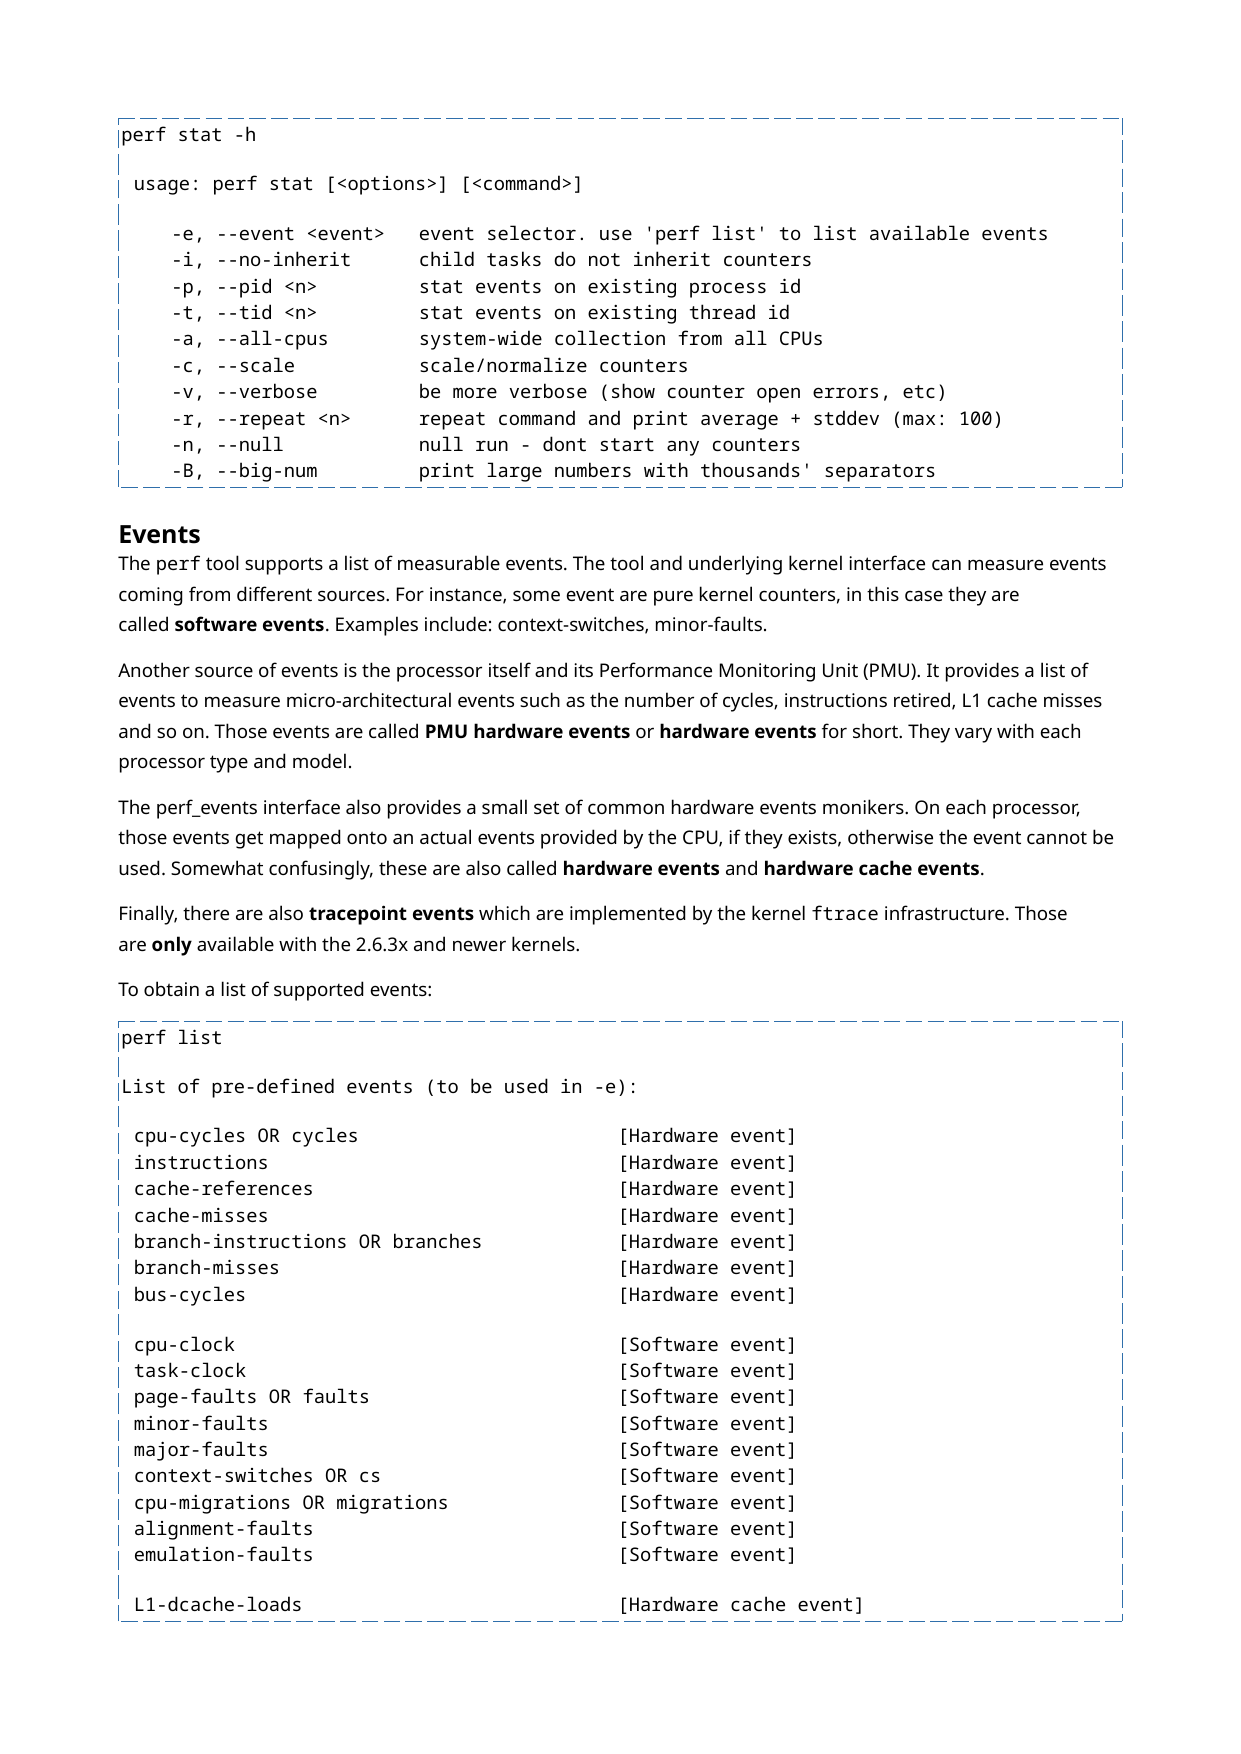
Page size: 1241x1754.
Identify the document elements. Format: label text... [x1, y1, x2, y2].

text minor-faults [Software event] [118, 1407, 1122, 1433]
text -t, --tid <n> stat events on existing thread id [118, 296, 1122, 323]
text -a, --all-cpus system-wide collection from all CPUs [118, 323, 1122, 349]
subtitle Events [118, 516, 1122, 550]
text cache-references [Hardware event] [118, 1172, 1122, 1199]
text cpu-clock [Software event] [118, 1328, 1122, 1354]
text The perf_events interface also provides a small set of common hardware events monikers. On each processor, those events get mapped onto an actual events provided by the CPU, if they exists, otherwise the event cannot be used. Somewhat confusingly, these are also called hardware events and hardware cache events. [118, 794, 1122, 881]
text perf stat -h [118, 118, 1122, 147]
text usage: perf stat [<options>] [<command>] [118, 167, 1122, 197]
text page-faults OR faults [Software event] [118, 1381, 1122, 1407]
text -B, --big-num print large numbers with thousands' separators [118, 454, 1122, 487]
text -e, --event <event> event selector. use 'perf list' to list available events [118, 217, 1122, 244]
text instructions [Hardware event] [118, 1146, 1122, 1172]
text -v, --verbose be more verbose (show counter open errors, etc) [118, 375, 1122, 402]
text L1-dcache-loads [Hardware cache event] [118, 1589, 1122, 1621]
text List of pre-defined events (to be used in -e): [118, 1071, 1122, 1099]
text alignment-faults [Software event] [118, 1512, 1122, 1539]
text task-clock [Software event] [118, 1354, 1122, 1381]
text major-faults [Software event] [118, 1433, 1122, 1460]
text -p, --pid <n> stat events on existing process id [118, 270, 1122, 296]
text -n, --null null run - dont start any counters [118, 428, 1122, 454]
text bus-cycles [Hardware event] [118, 1278, 1122, 1307]
text The perf tool supports a list of measurable events. The tool and underlying kernel interface can measure events coming from different sources. For instance, some event are pure kernel counters, in this case they are called software events. Examples include: context-switches, minor-faults. [118, 550, 1122, 637]
text context-switches OR cs [Software event] [118, 1460, 1122, 1486]
text Another source of events is the processor itself and its Performance Monitoring Unit (PMU). It provides a list of events to measure micro-architectural events such as the number of cycles, instructions retired, L1 cache misses and so on. Those events are called PMU hardware events or hardware events for short. They vary with each processor type and model. [118, 657, 1122, 774]
text cache-misses [Hardware event] [118, 1199, 1122, 1225]
text -r, --repeat <n> repeat command and print average + stddev (max: 100) [118, 402, 1122, 428]
text branch-misses [Hardware event] [118, 1252, 1122, 1278]
text Finally, there are also tracepoint events which are implemented by the kernel ftrace infrastructure. Those are only available with the 2.6.3x and newer kernels. [118, 900, 1122, 957]
text branch-instructions OR branches [Hardware event] [118, 1225, 1122, 1252]
text -i, --no-inherit child tasks do not inherit counters [118, 244, 1122, 270]
text emulation-faults [Software event] [118, 1539, 1122, 1568]
text cpu-migrations OR migrations [Software event] [118, 1486, 1122, 1512]
text To obtain a list of supported events: [118, 976, 1122, 1002]
text perf list [118, 1021, 1122, 1050]
text cpu-cycles OR cycles [Hardware event] [118, 1120, 1122, 1146]
text -c, --scale scale/normalize counters [118, 349, 1122, 375]
